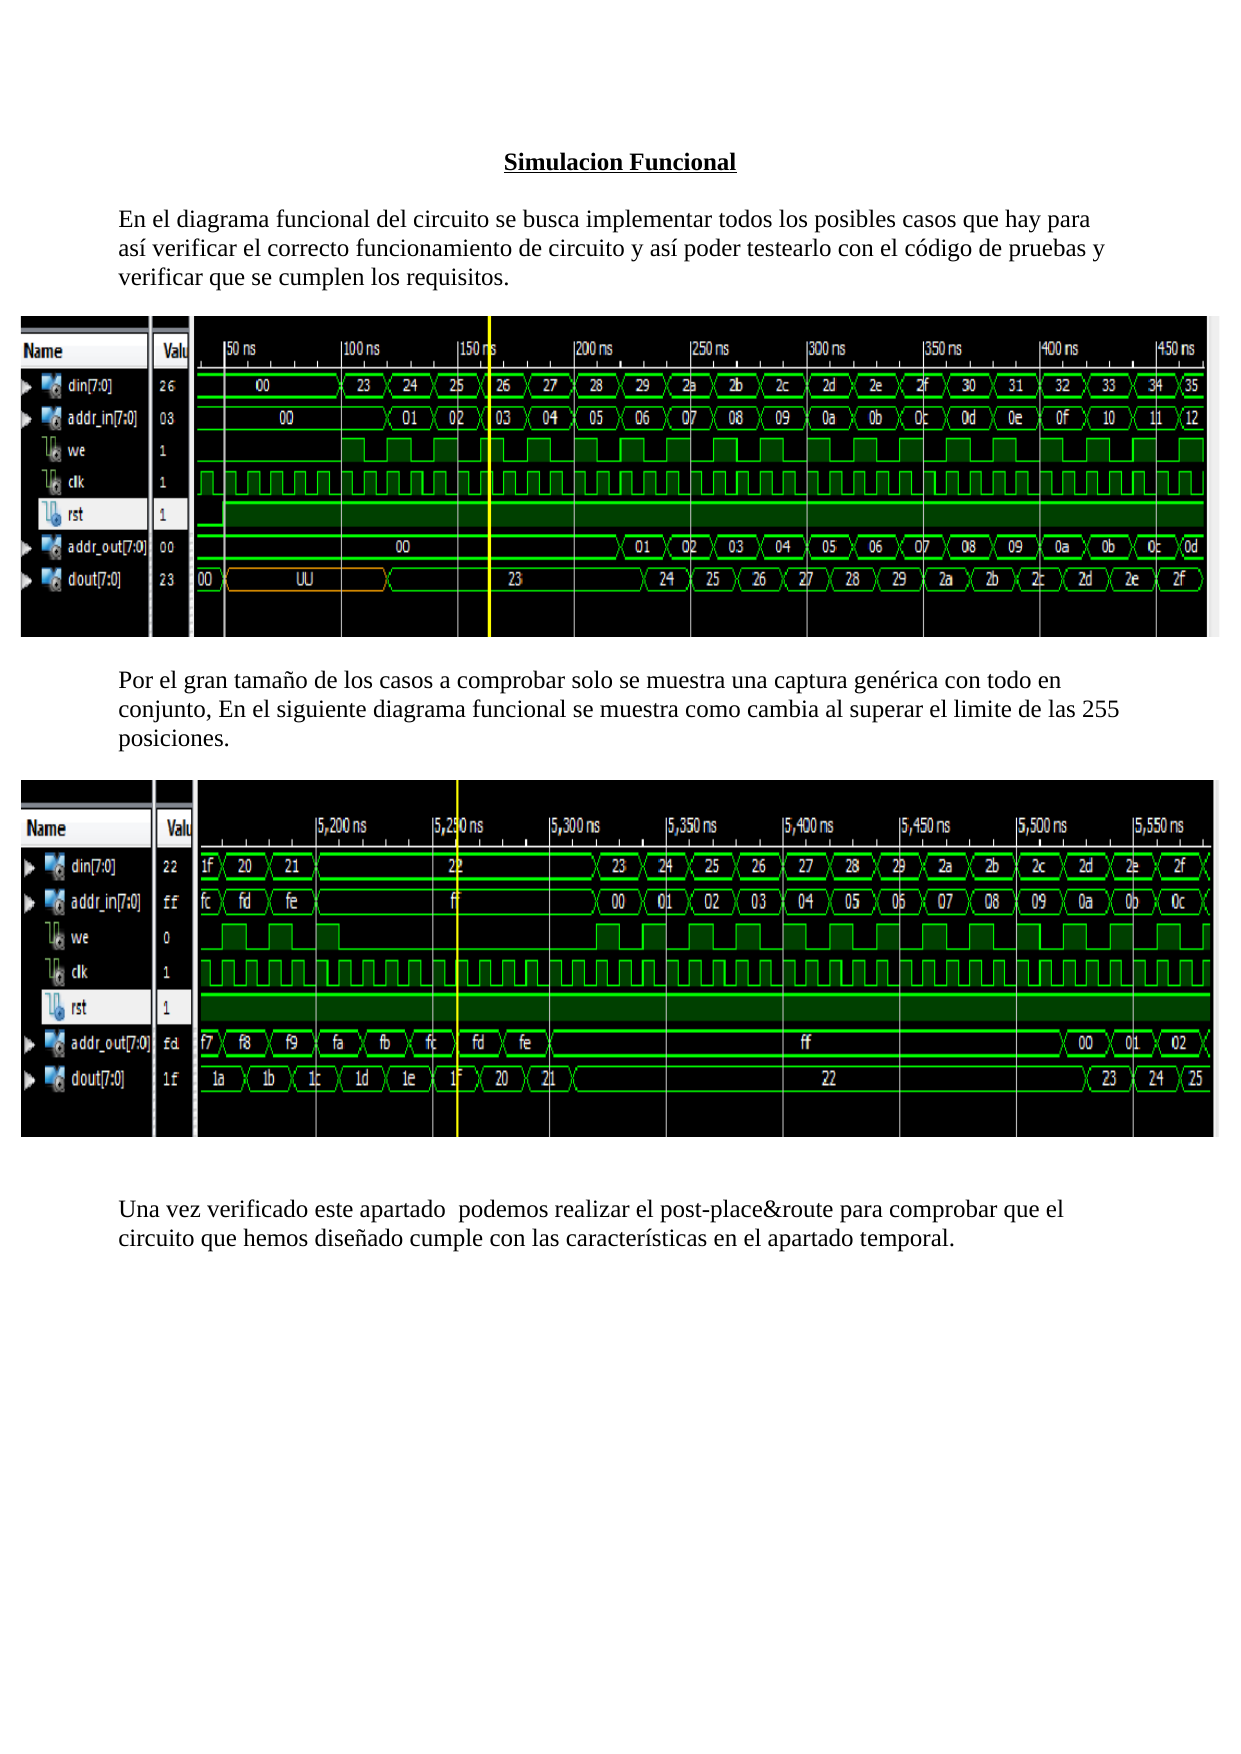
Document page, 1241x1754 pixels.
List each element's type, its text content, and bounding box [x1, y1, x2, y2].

text Por el gran tamaño de los casos a comprobar solo se muestra una captura genérica con todo en conjunto, En el siguiente diagrama funcional se muestra como cambia al superar el limite de las 255 posiciones. [118, 665, 1122, 751]
text En el diagrama funcional del circuito se busca implementar todos los posibles casos que hay para así verificar el correcto funcionamiento de circuito y así poder testearlo con el código de pruebas y verificar que se cumplen los requisitos. [118, 204, 1122, 291]
text Una vez verificado este apartado podemos realizar el post-place&route para comprobar que el circuito que hemos diseñado cumple con las características en el apartado temporal. [118, 1194, 1122, 1252]
picture [20, 316, 1220, 637]
picture [21, 780, 1220, 1137]
text Simulacion Funcional [118, 147, 1122, 176]
